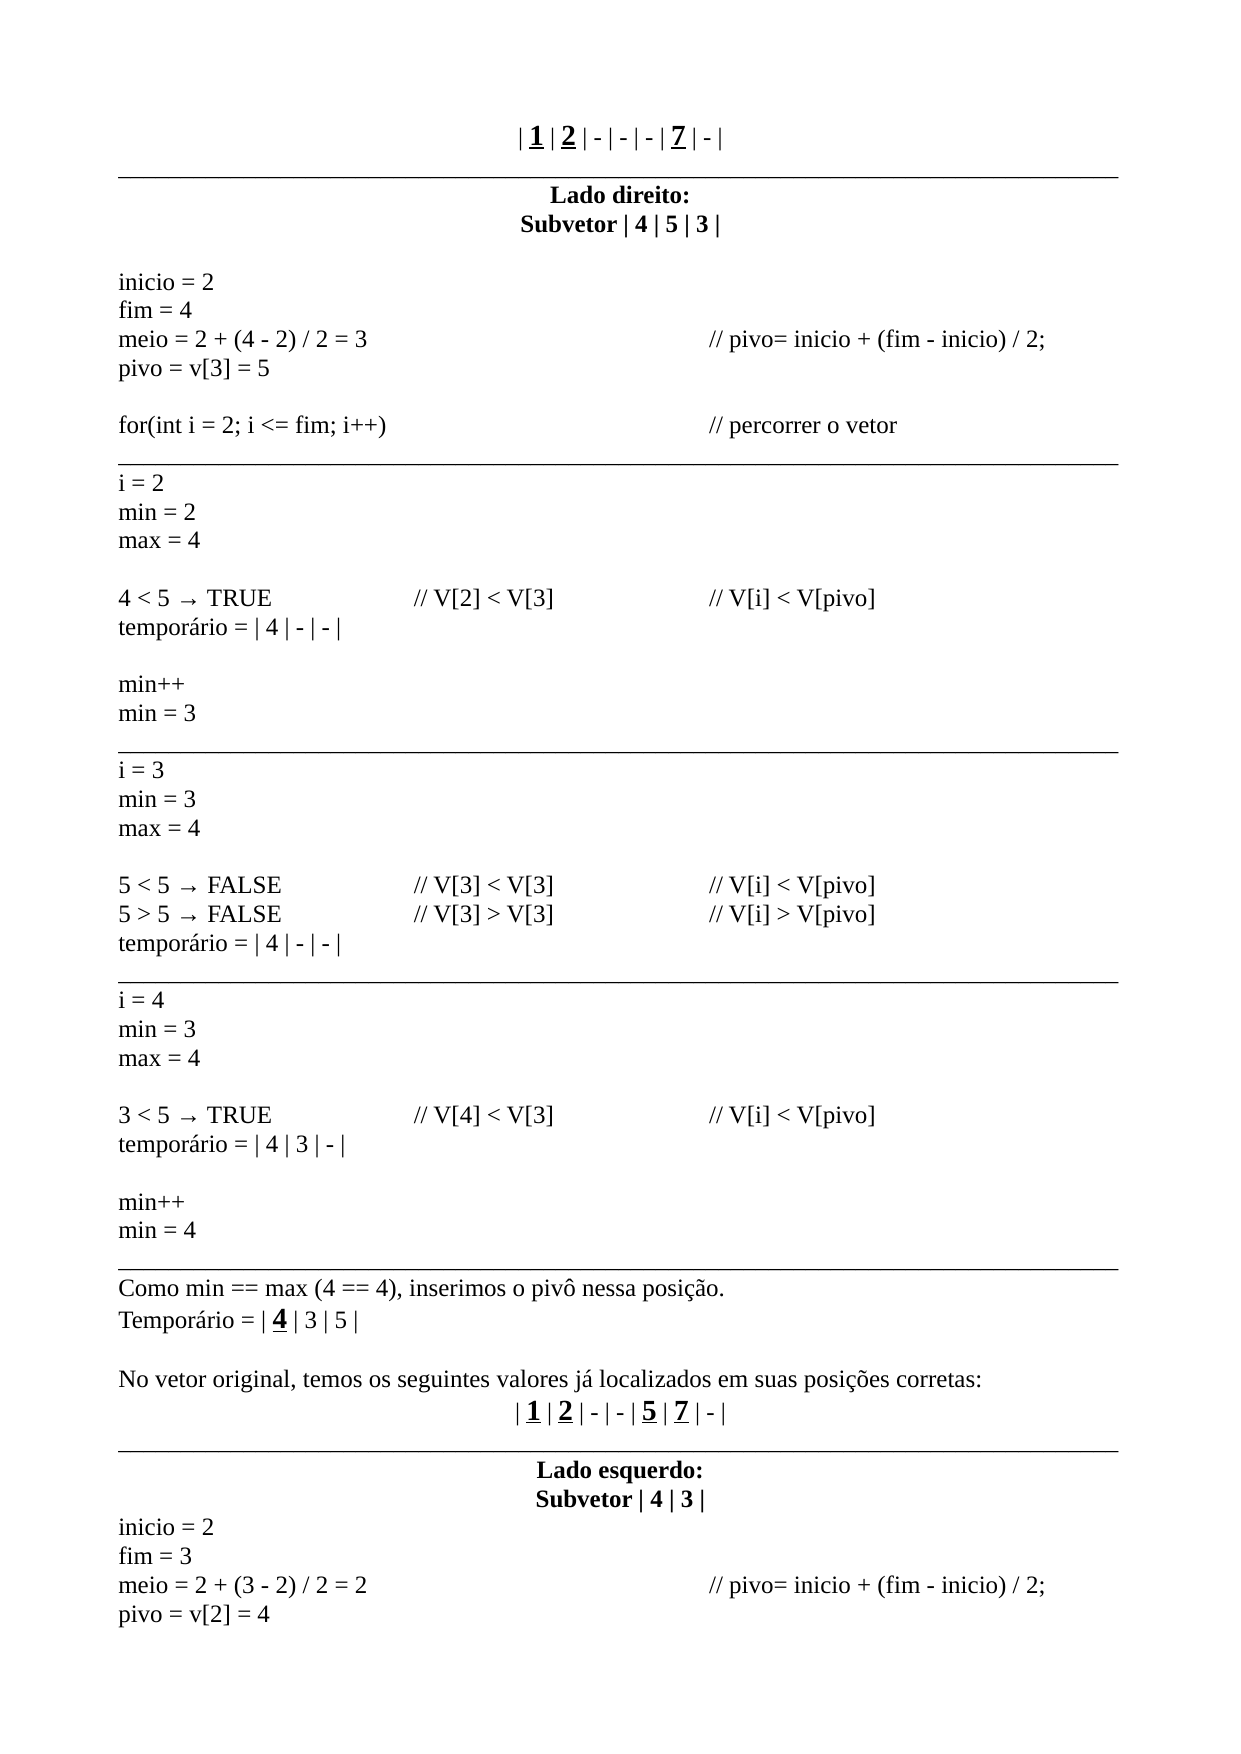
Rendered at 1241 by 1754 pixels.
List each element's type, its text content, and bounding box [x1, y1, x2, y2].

text ________________________________________________________________________________ [118, 727, 1122, 755]
text min++ [118, 669, 1122, 698]
text temporário = | 4 | - | - | [118, 928, 1122, 957]
text ________________________________________________________________________________ [118, 152, 1122, 180]
text No vetor original, temos os seguintes valores já localizados em suas posições corretas: [118, 1364, 1122, 1393]
text ________________________________________________________________________________ [118, 1426, 1122, 1455]
text i = 4 [118, 985, 1122, 1014]
text ________________________________________________________________________________ [118, 439, 1122, 468]
text min++ [118, 1187, 1122, 1215]
text i = 3 [118, 755, 1122, 784]
text Lado direito: [118, 180, 1122, 209]
text max = 4 [118, 813, 1122, 842]
text Temporário = | 4 | 3 | 5 | [118, 1302, 1122, 1335]
text | 1 | 2 | - | - | - | 7 | - | [118, 118, 1122, 152]
text ________________________________________________________________________________ [118, 957, 1122, 985]
text | 1 | 2 | - | - | 5 | 7 | - | [118, 1393, 1122, 1426]
text Subvetor | 4 | 3 | [118, 1484, 1122, 1512]
text meio = 2 + (3 - 2) / 2 = 2 // pivo= inicio + (fim - inicio) / 2; [118, 1570, 1122, 1599]
text 4 < 5 → TRUE // V[2] < V[3] // V[i] < V[pivo] [118, 583, 1122, 612]
text pivo = v[2] = 4 [118, 1599, 1122, 1627]
text inicio = 2 [118, 267, 1122, 295]
text temporário = | 4 | - | - | [118, 612, 1122, 640]
text fim = 3 [118, 1541, 1122, 1570]
text max = 4 [118, 525, 1122, 554]
text temporário = | 4 | 3 | - | [118, 1129, 1122, 1158]
text fim = 4 [118, 295, 1122, 324]
text inicio = 2 [118, 1512, 1122, 1541]
text ________________________________________________________________________________ [118, 1244, 1122, 1273]
text Como min == max (4 == 4), inserimos o pivô nessa posição. [118, 1273, 1122, 1302]
text Subvetor | 4 | 5 | 3 | [118, 209, 1122, 238]
text for(int i = 2; i <= fim; i++) // percorrer o vetor [118, 410, 1122, 439]
text min = 3 [118, 1014, 1122, 1043]
text 5 > 5 → FALSE // V[3] > V[3] // V[i] > V[pivo] [118, 899, 1122, 928]
text 5 < 5 → FALSE // V[3] < V[3] // V[i] < V[pivo] [118, 870, 1122, 899]
text pivo = v[3] = 5 [118, 353, 1122, 382]
text max = 4 [118, 1043, 1122, 1072]
text meio = 2 + (4 - 2) / 2 = 3 // pivo= inicio + (fim - inicio) / 2; [118, 324, 1122, 353]
text min = 3 [118, 698, 1122, 727]
text min = 2 [118, 497, 1122, 525]
text Lado esquerdo: [118, 1455, 1122, 1484]
text min = 4 [118, 1215, 1122, 1244]
text 3 < 5 → TRUE // V[4] < V[3] // V[i] < V[pivo] [118, 1100, 1122, 1129]
text i = 2 [118, 468, 1122, 497]
text min = 3 [118, 784, 1122, 813]
